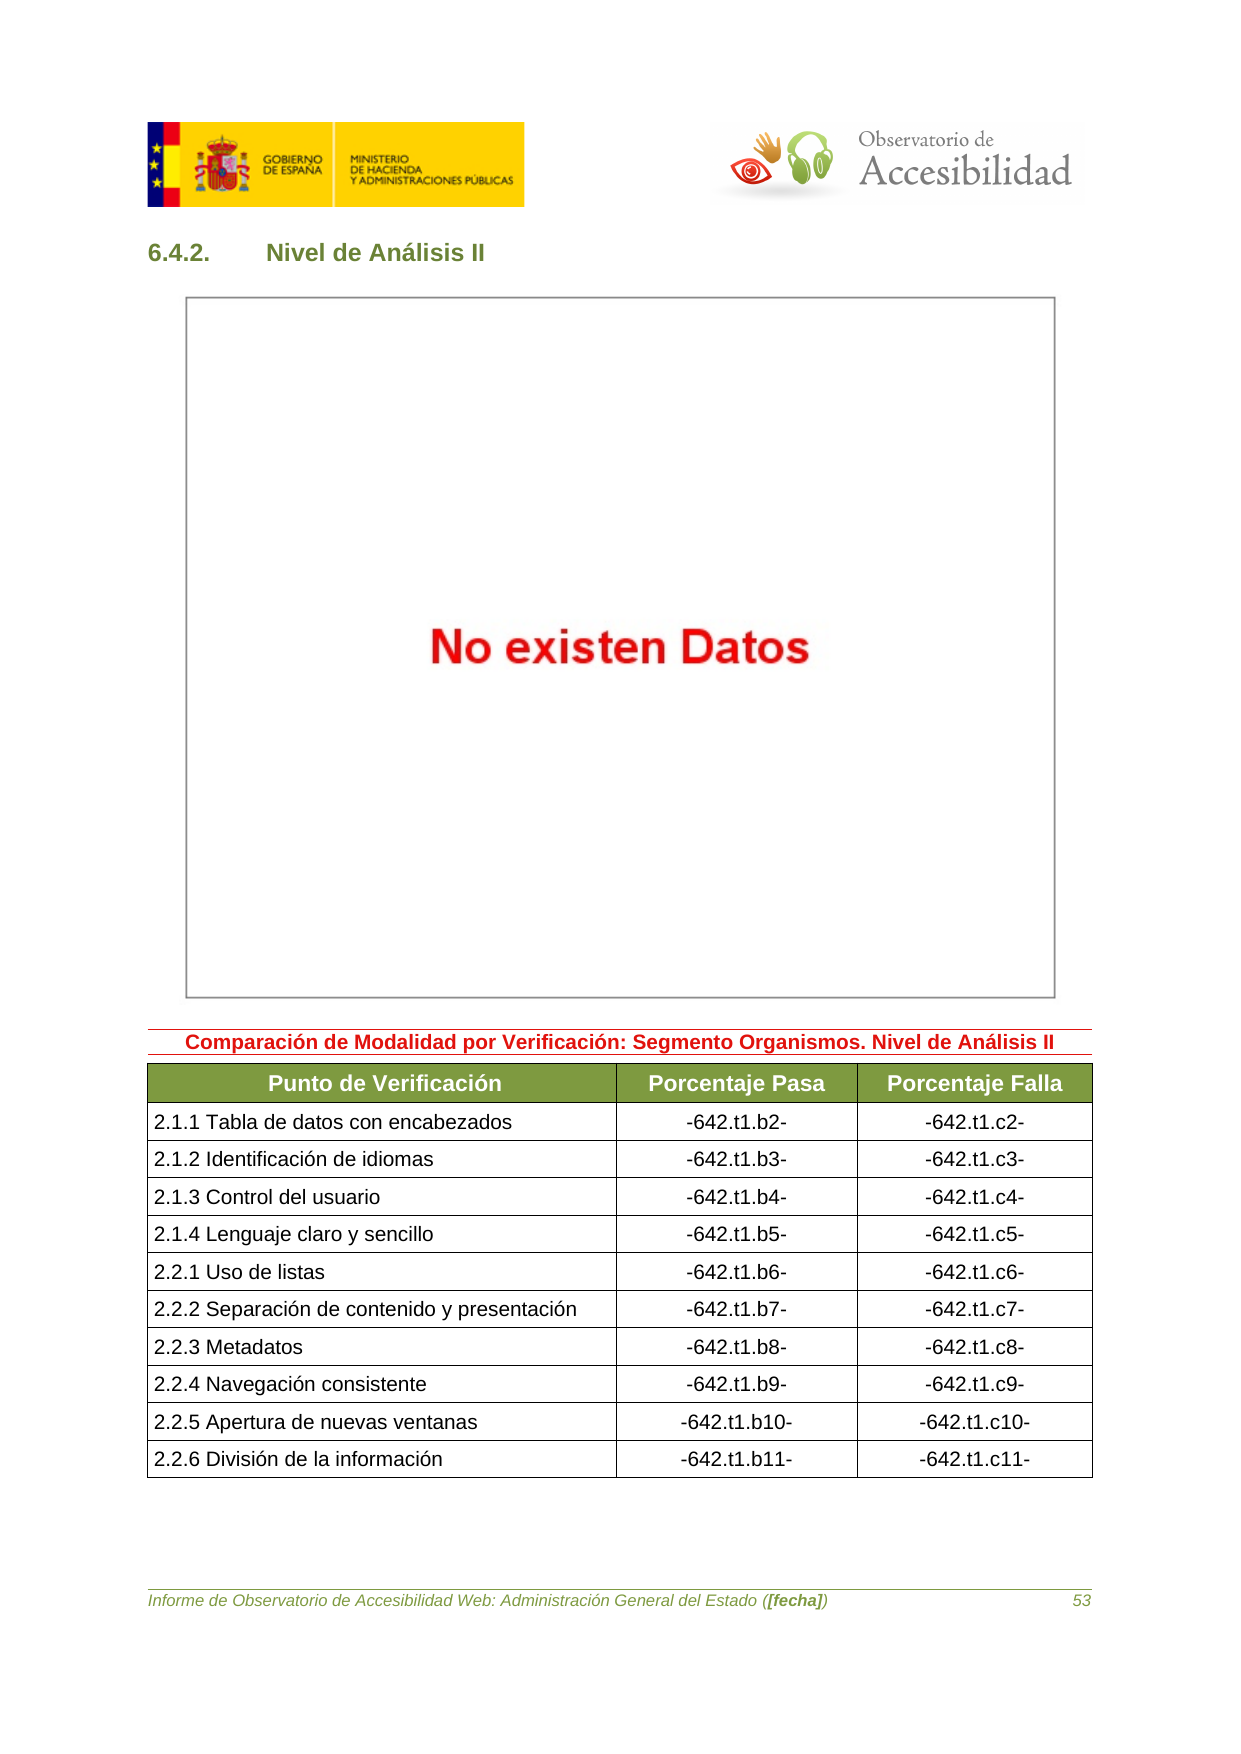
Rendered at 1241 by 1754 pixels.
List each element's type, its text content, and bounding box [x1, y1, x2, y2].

table_cell -642.t1.c9- [858, 1366, 1092, 1402]
table_cell -642.t1.c7- [858, 1291, 1092, 1327]
table_cell -642.t1.b6- [617, 1253, 857, 1290]
table_cell -642.t1.b4- [617, 1178, 857, 1215]
list Nivel de Análisis II [148, 238, 1092, 267]
table_cell -642.t1.c10- [858, 1403, 1092, 1440]
table_cell 2.1.3 Control del usuario [148, 1178, 616, 1215]
table_header Punto de Verificación [148, 1064, 616, 1102]
table_cell -642.t1.b2- [617, 1103, 857, 1140]
table_cell -642.t1.c2- [858, 1103, 1092, 1140]
table_cell 2.2.4 Navegación consistente [148, 1366, 616, 1402]
table_cell -642.t1.b3- [617, 1141, 857, 1177]
table_cell -642.t1.c3- [858, 1141, 1092, 1177]
table_header Porcentaje Falla [858, 1064, 1092, 1102]
table_cell 2.2.2 Separación de contenido y presentación [148, 1291, 616, 1327]
table_cell 2.2.5 Apertura de nuevas ventanas [148, 1403, 616, 1440]
table_cell 2.1.4 Lenguaje claro y sencillo [148, 1216, 616, 1252]
table_cell -642.t1.b9- [617, 1366, 857, 1402]
table_cell 2.2.6 División de la información [148, 1441, 616, 1477]
table_cell -642.t1.b7- [617, 1291, 857, 1327]
table_cell -642.t1.b5- [617, 1216, 857, 1252]
table_cell -642.t1.c6- [858, 1253, 1092, 1290]
table_cell 2.1.2 Identificación de idiomas [148, 1141, 616, 1177]
table_cell -642.t1.b11- [617, 1441, 857, 1477]
table_cell -642.t1.c8- [858, 1328, 1092, 1365]
table_cell -642.t1.c11- [858, 1441, 1092, 1477]
picture [178, 294, 1062, 1005]
table_cell 2.2.1 Uso de listas [148, 1253, 616, 1290]
picture [710, 122, 1086, 205]
table_cell -642.t1.b8- [617, 1328, 857, 1365]
text Comparación de Modalidad por Verificación: Segmento Organismos. Nivel de Análisis II [148, 1030, 1092, 1054]
table_header Porcentaje Pasa [617, 1064, 857, 1102]
table_cell 2.2.3 Metadatos [148, 1328, 616, 1365]
table_cell -642.t1.b10- [617, 1403, 857, 1440]
table_cell -642.t1.c4- [858, 1178, 1092, 1215]
table_cell 2.1.1 Tabla de datos con encabezados [148, 1103, 616, 1140]
picture [147, 122, 525, 207]
table_cell -642.t1.c5- [858, 1216, 1092, 1252]
